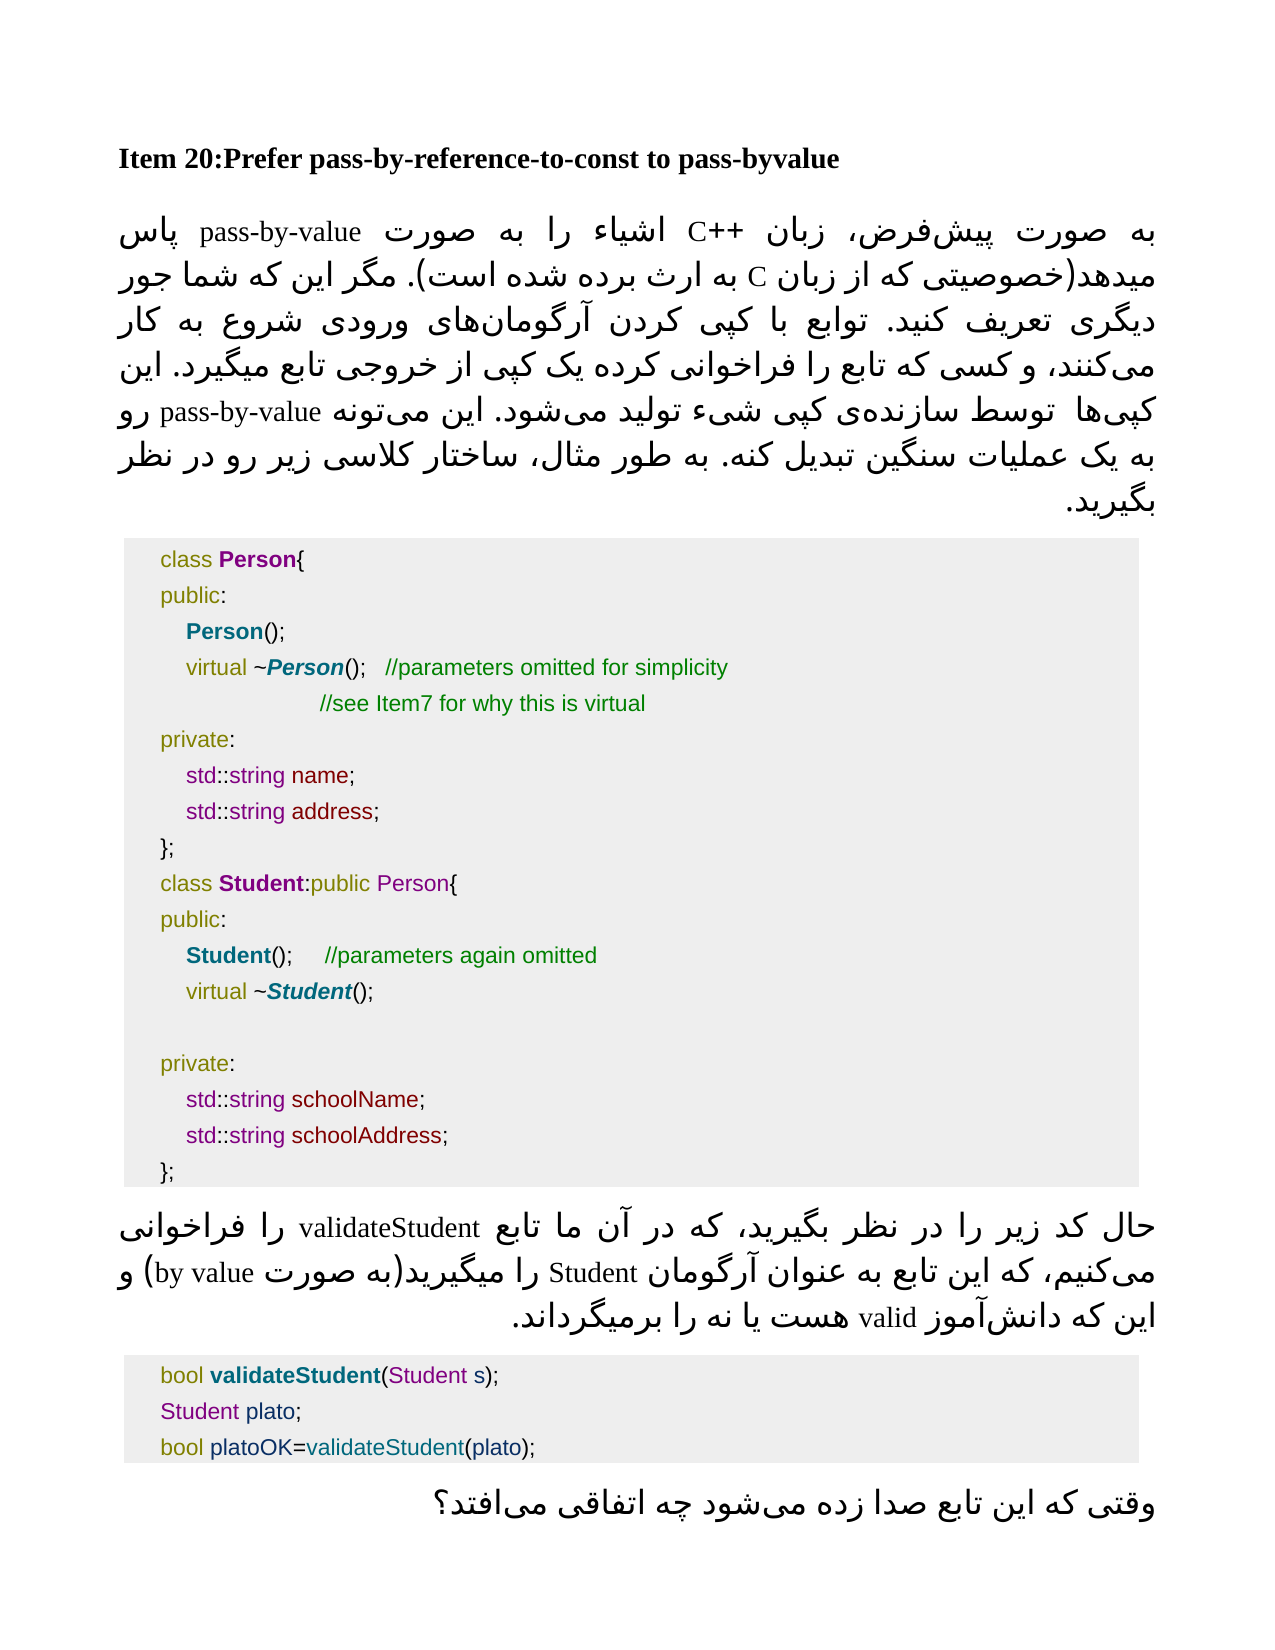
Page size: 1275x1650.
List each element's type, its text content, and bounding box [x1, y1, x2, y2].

text Person(); [124, 610, 1139, 646]
text class Student:public Person{ [124, 863, 1139, 899]
text public: [124, 574, 1139, 610]
text std::string schoolName; [124, 1079, 1139, 1115]
text public: [124, 899, 1139, 935]
text std::string address; [124, 791, 1139, 827]
text std::string name; [124, 754, 1139, 791]
text }; [124, 827, 1139, 863]
text bool validateStudent(Student s); [124, 1355, 1139, 1391]
text به صورت پیش‌فرض، زبان ++C اشیاء را به صورت pass-by-value پاس میدهد(خصوصیتی که از زبان C به ارث برده شده است). مگر این که شما جور دیگری تعریف کنید. توابع با کپی کردن آرگومان‌های ورودی شروع به کار می‌کنند، و کسی که تابع را فراخوانی کرده یک کپی از خروجی تابع میگیرد. این کپی‌ها توسط سازنده‌ی کپی شیء تولید می‌شود. این می‌تونه pass-by-value رو به یک عملیات سنگین تبدیل کنه. به طور مثال، ساختار کلاسی زیر رو در نظر بگیرید. [118, 205, 1157, 520]
text virtual ~Person(); //parameters omitted for simplicity [124, 646, 1139, 682]
text virtual ~Student(); [124, 971, 1139, 1007]
text //see Item7 for why this is virtual [124, 682, 1139, 718]
text حال کد زیر را در نظر بگیرید، که در آن ما تابع validateStudent را فراخوانی می‌کنیم، که این تابع به عنوان آرگومان Student را میگیرید(به صورت by value) و این که دانش‌آموز valid هست یا نه را برمیگرداند. [118, 1202, 1157, 1337]
text bool platoOK=validateStudent(plato); [124, 1427, 1139, 1463]
text Student plato; [124, 1391, 1139, 1427]
text std::string schoolAddress; [124, 1115, 1139, 1151]
text class Person{ [124, 538, 1139, 574]
text }; [124, 1151, 1139, 1187]
text private: [124, 718, 1139, 754]
subtitle Item 20:Prefer pass-by-reference-to-const to pass-byvalue [118, 133, 1157, 178]
text private: [124, 1043, 1139, 1079]
text Student(); //parameters again omitted [124, 935, 1139, 971]
text وقتی که این تابع صدا زده می‌شود چه اتفاقی می‌افتد؟ [118, 1478, 1157, 1523]
